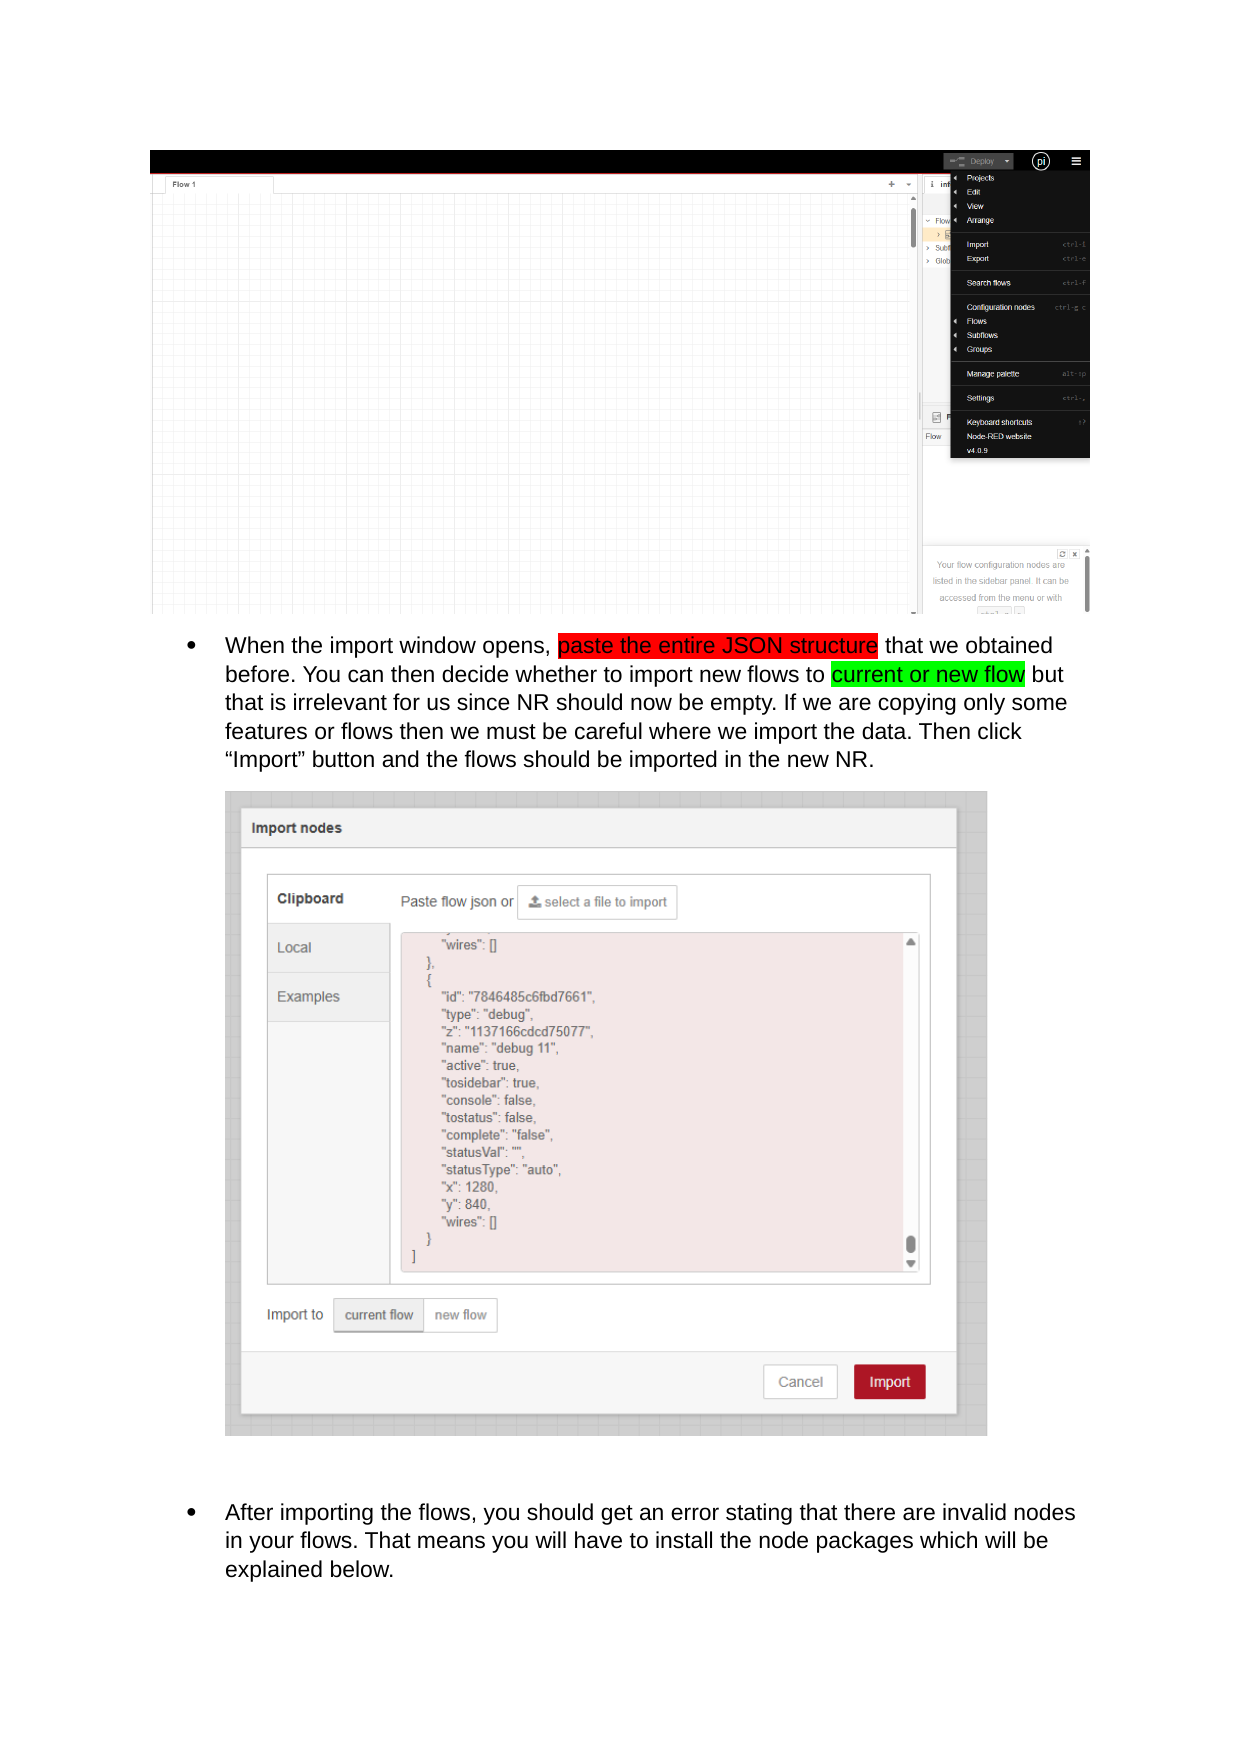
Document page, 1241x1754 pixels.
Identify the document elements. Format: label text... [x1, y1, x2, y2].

list After importing the flows, you should get an error stating that there are invalid nodes in your flows. That means you will have to install the node packages which will be explained below. [187, 1499, 1090, 1582]
picture [150, 150, 1090, 614]
picture [225, 791, 988, 1436]
list When the import window opens, paste the entire JSON structure that we obtained before. You can then decide whether to import new flows to current or new flow but that is irrelevant for us since NR should now be empty. If we are copying only some features or flows then we must be careful where we import the data. Then click “Import” button and the flows should be imported in the new NR. [187, 632, 1090, 773]
